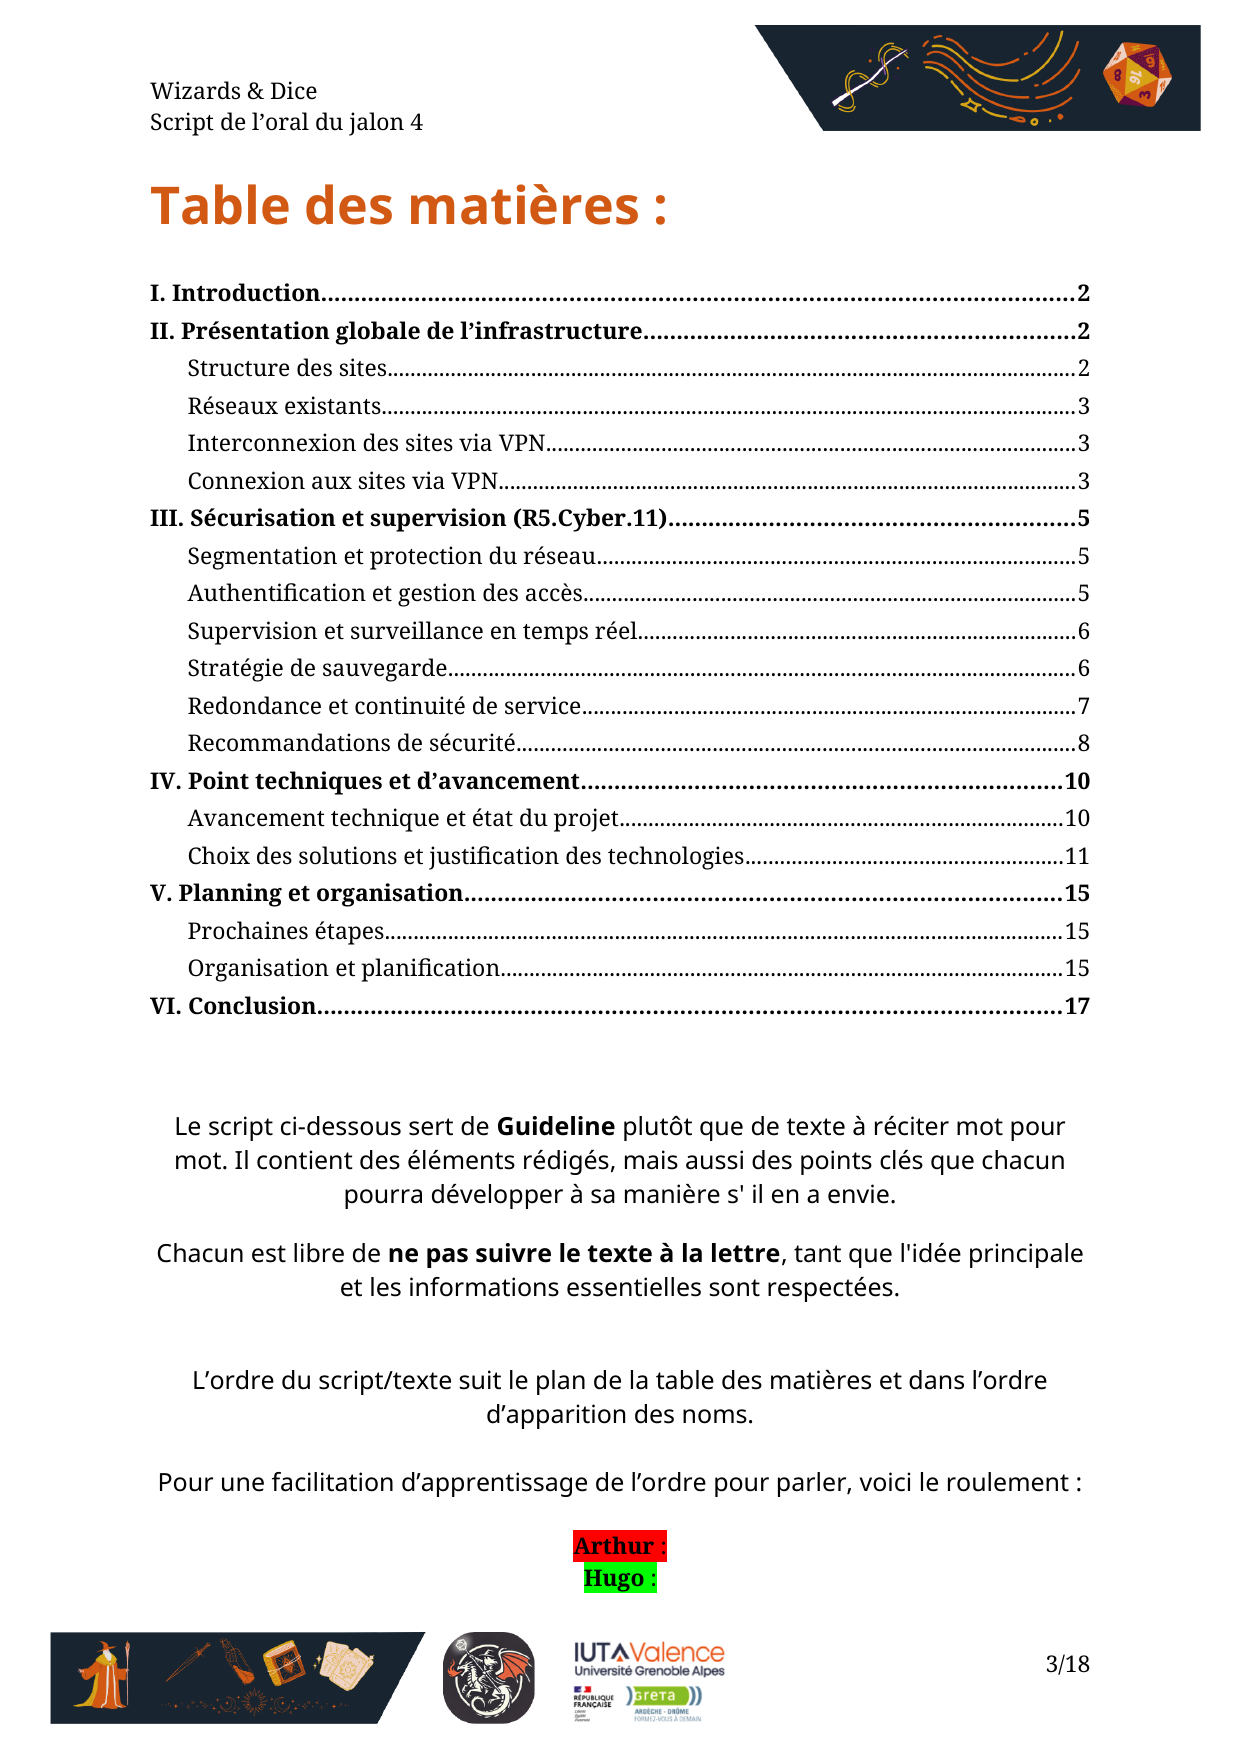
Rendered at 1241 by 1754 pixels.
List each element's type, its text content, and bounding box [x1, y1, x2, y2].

text Recommandations de sécurité 8 [187, 727, 1090, 758]
text Structure des sites 2 [187, 352, 1090, 383]
text Pour une facilitation d’apprentissage de l’ordre pour parler, voici le roulement : [150, 1465, 1090, 1499]
text Choix des solutions et justification des technologies 11 [187, 840, 1090, 871]
text Le script ci-dessous sert de Guideline plutôt que de texte à réciter mot pour mot. Il contient des éléments rédigés, mais aussi des points clés que chacun pourra développer à sa manière s' il en a envie. [150, 1108, 1090, 1211]
text Connexion aux sites via VPN 3 [187, 465, 1090, 496]
text VI. Conclusion 17 [150, 990, 1090, 1021]
text Redondance et continuité de service 7 [187, 690, 1090, 721]
text Arthur : [150, 1530, 1090, 1562]
text Stratégie de sauvegarde 6 [187, 652, 1090, 683]
text Prochaines étapes 15 [187, 915, 1090, 946]
text Avancement technique et état du projet 10 [187, 802, 1090, 833]
text L’ordre du script/texte suit le plan de la table des matières et dans l’ordre d’apparition des noms. [150, 1363, 1090, 1431]
text Table des matières : [150, 169, 1090, 240]
text V. Planning et organisation 15 [150, 877, 1090, 908]
text Supervision et surveillance en temps réel 6 [187, 615, 1090, 646]
text Chacun est libre de ne pas suivre le texte à la lettre, tant que l'idée principale et les informations essentielles sont respectées. [150, 1236, 1090, 1304]
text Hugo : [150, 1562, 1090, 1593]
text Authentification et gestion des accès 5 [187, 577, 1090, 608]
text Organisation et planification 15 [187, 952, 1090, 983]
text II. Présentation globale de l’infrastructure 2 [150, 315, 1090, 346]
text I. Introduction 2 [150, 277, 1090, 308]
picture [42, 1628, 749, 1733]
text Interconnexion des sites via VPN 3 [187, 427, 1090, 458]
text Segmentation et protection du réseau 5 [187, 540, 1090, 571]
text IV. Point techniques et d’avancement 10 [150, 765, 1090, 796]
text Réseaux existants 3 [187, 390, 1090, 421]
picture [748, 25, 1214, 132]
text III. Sécurisation et supervision (R5.Cyber.11) 5 [150, 502, 1090, 533]
